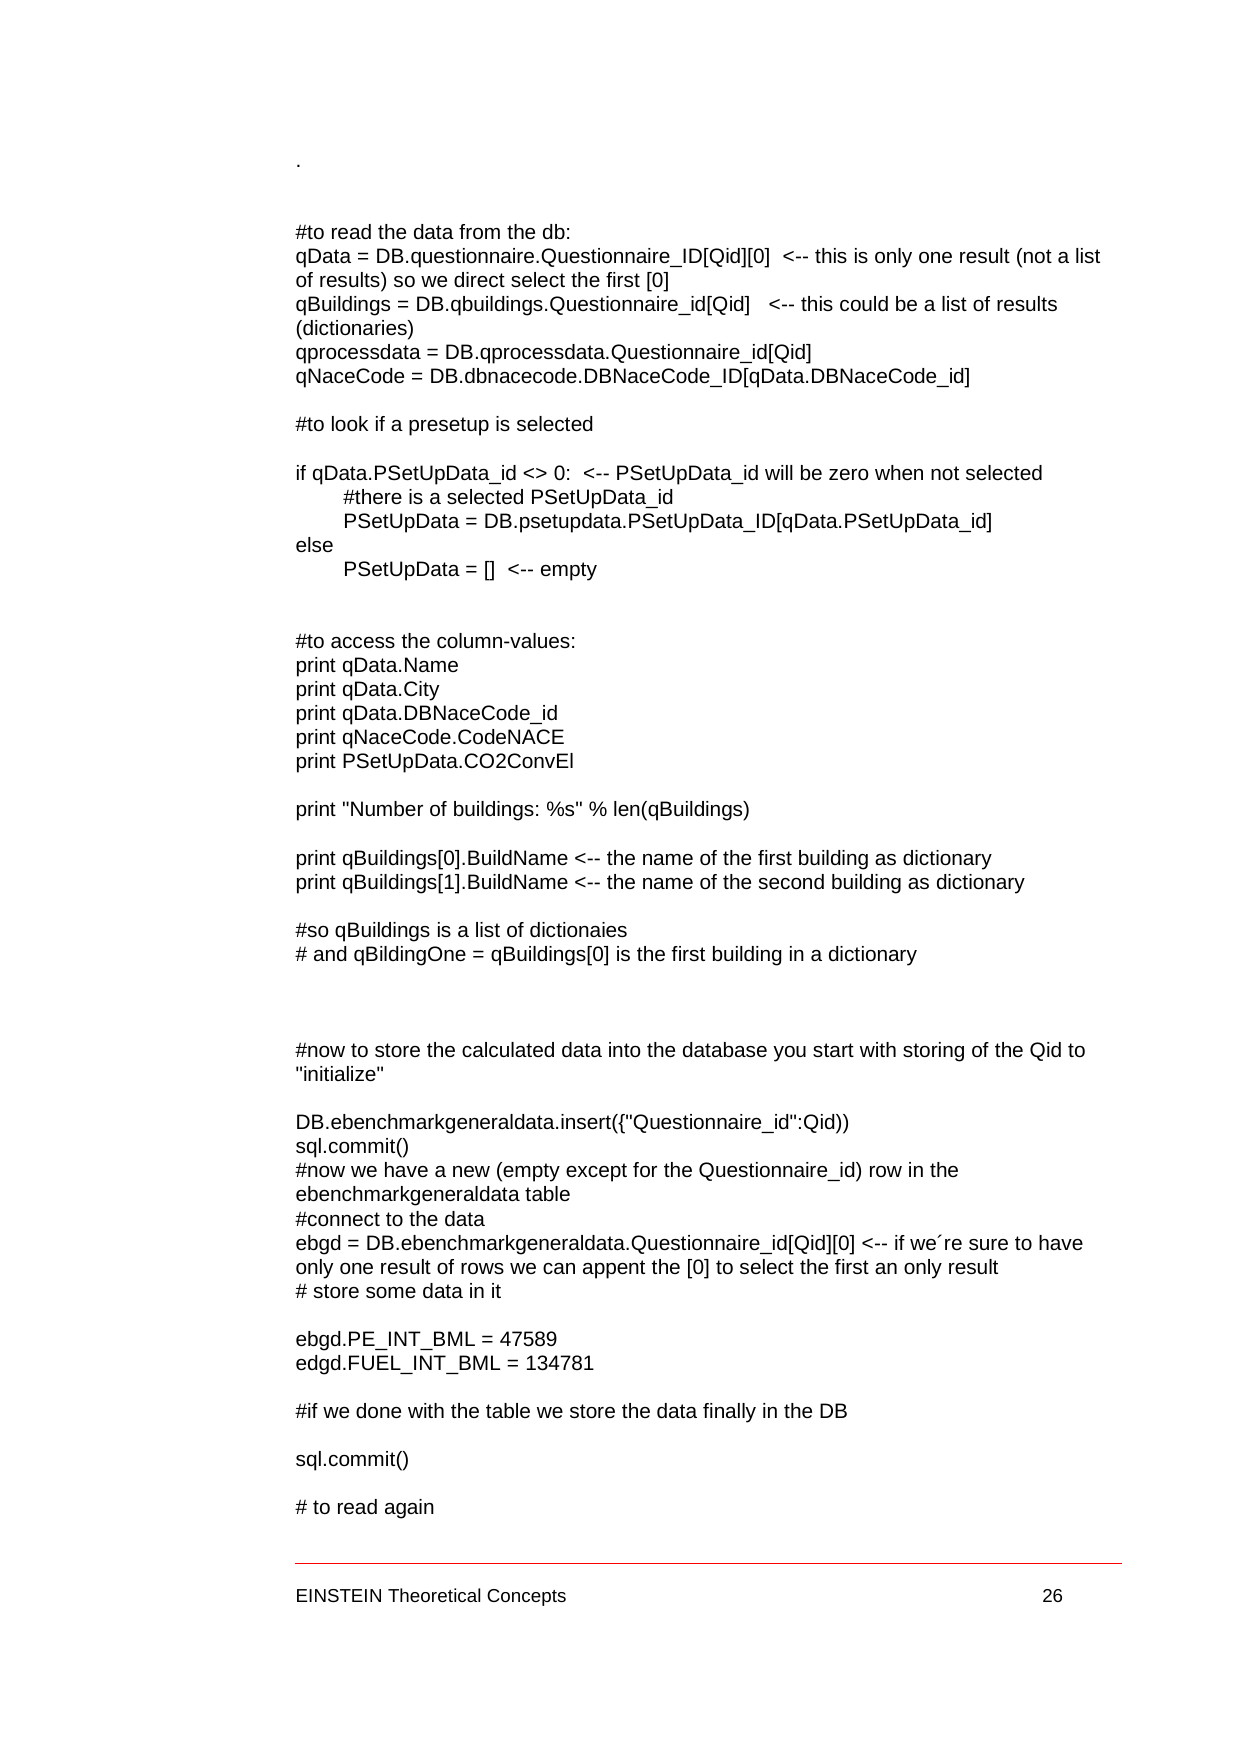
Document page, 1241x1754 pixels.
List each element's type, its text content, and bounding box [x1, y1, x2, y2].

text #now we have a new (empty except for the Questionnaire_id) row in the ebenchmarkgeneraldata table [295, 1158, 1122, 1206]
text #to look if a presetup is selected [295, 412, 1122, 436]
text #to read the data from the db: [295, 220, 1122, 244]
text PSetUpData = [] <-- empty [295, 557, 1122, 581]
text print qData.DBNaceCode_id [295, 701, 1122, 725]
text print qNaceCode.CodeNACE [295, 725, 1122, 749]
text sql.commit() [295, 1134, 1122, 1158]
text qNaceCode = DB.dbnacecode.DBNaceCode_ID[qData.DBNaceCode_id] [295, 364, 1122, 388]
text . [295, 148, 1122, 172]
text qData = DB.questionnaire.Questionnaire_ID[Qid][0] <-- this is only one result (not a list of results) so we direct select the first [0] [295, 244, 1122, 292]
text DB.ebenchmarkgeneraldata.insert({"Questionnaire_id":Qid)) [295, 1110, 1122, 1134]
text sql.commit() [295, 1447, 1122, 1471]
text edgd.FUEL_INT_BML = 134781 [295, 1351, 1122, 1375]
text #if we done with the table we store the data finally in the DB [295, 1399, 1122, 1423]
text #now to store the calculated data into the database you start with storing of the Qid to "initialize" [295, 1038, 1122, 1086]
text #to access the column-values: [295, 629, 1122, 653]
text print "Number of buildings: %s" % len(qBuildings) [295, 797, 1122, 821]
text qprocessdata = DB.qprocessdata.Questionnaire_id[Qid] [295, 340, 1122, 364]
text print qData.Name [295, 653, 1122, 677]
text #connect to the data [295, 1206, 1122, 1231]
text # store some data in it [295, 1279, 1122, 1303]
text ebgd.PE_INT_BML = 47589 [295, 1327, 1122, 1351]
text print qBuildings[1].BuildName <-- the name of the second building as dictionary [295, 869, 1122, 894]
text ebgd = DB.ebenchmarkgeneraldata.Questionnaire_id[Qid][0] <-- if we´re sure to have only one result of rows we can appent the [0] to select the first an only result [295, 1231, 1122, 1279]
text #so qBuildings is a list of dictionaies [295, 918, 1122, 942]
text # to read again [295, 1495, 1122, 1519]
text #there is a selected PSetUpData_id [295, 484, 1122, 509]
text if qData.PSetUpData_id <> 0: <-- PSetUpData_id will be zero when not selected [295, 461, 1122, 484]
text print qBuildings[0].BuildName <-- the name of the first building as dictionary [295, 846, 1122, 869]
text # and qBildingOne = qBuildings[0] is the first building in a dictionary [295, 942, 1122, 966]
text print PSetUpData.CO2ConvEl [295, 749, 1122, 773]
text print qData.City [295, 677, 1122, 701]
text qBuildings = DB.qbuildings.Questionnaire_id[Qid] <-- this could be a list of results (dictionaries) [295, 292, 1122, 340]
text PSetUpData = DB.psetupdata.PSetUpData_ID[qData.PSetUpData_id] [295, 509, 1122, 533]
text else [295, 533, 1122, 557]
